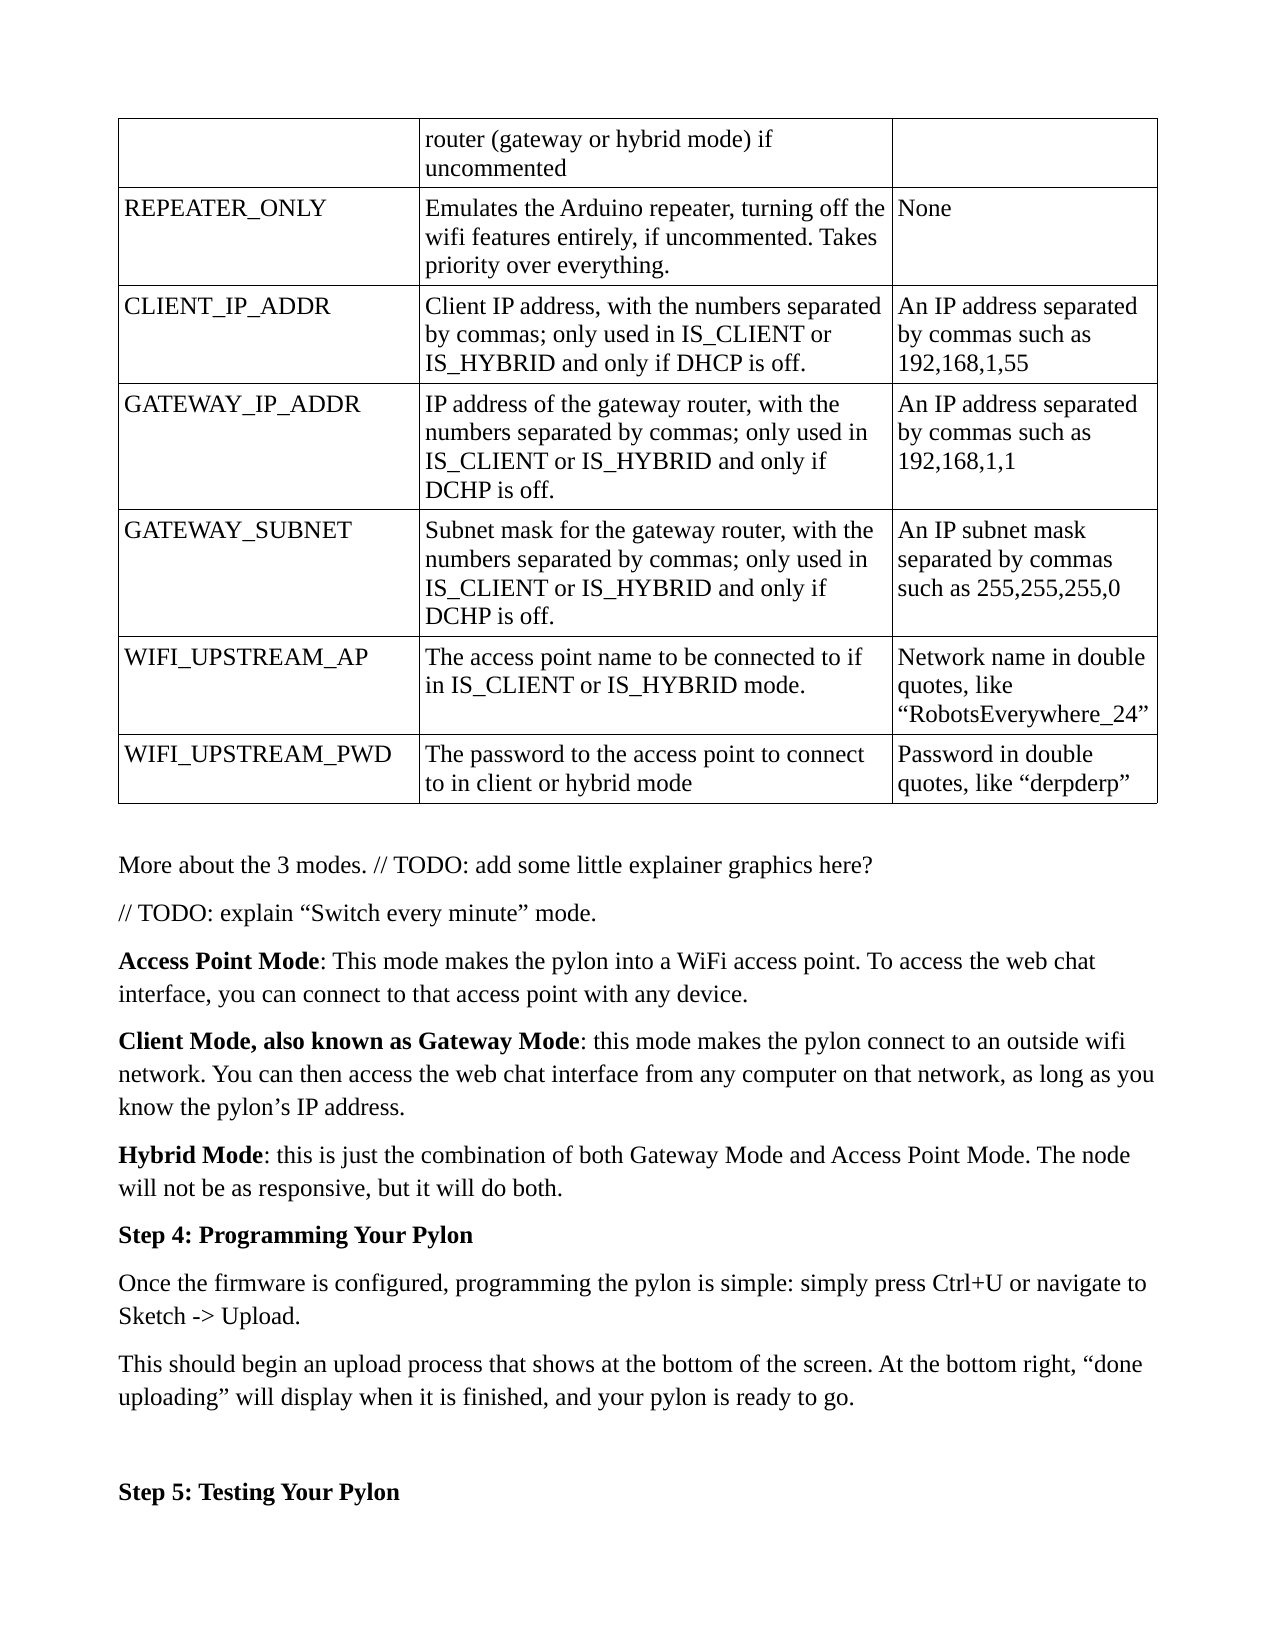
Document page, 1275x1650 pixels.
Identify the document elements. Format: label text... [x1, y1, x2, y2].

table_cell [893, 119, 1157, 187]
table_cell Password in double quotes, like “derpderp” [893, 735, 1157, 803]
table_cell GATEWAY_IP_ADDR [119, 384, 419, 509]
table_cell WIFI_UPSTREAM_PWD [119, 735, 419, 803]
table_cell IP address of the gateway router, with the numbers separated by commas; only used in IS_CLIENT or IS_HYBRID and only if DCHP is off. [420, 384, 892, 509]
table_cell Subnet mask for the gateway router, with the numbers separated by commas; only used in IS_CLIENT or IS_HYBRID and only if DCHP is off. [420, 510, 892, 636]
text Access Point Mode: This mode makes the pylon into a WiFi access point. To access the web chat interface, you can connect to that access point with any device. [118, 946, 1157, 1007]
table_cell Network name in double quotes, like “RobotsEverywhere_24” [893, 637, 1157, 734]
table_cell The password to the access point to connect to in client or hybrid mode [420, 735, 892, 803]
text Once the firmware is configured, programming the pylon is simple: simply press Ctrl+U or navigate to Sketch -> Upload. [118, 1268, 1157, 1330]
text This should begin an upload process that shows at the bottom of the screen. At the bottom right, “done uploading” will display when it is finished, and your pylon is ready to go. [118, 1349, 1157, 1411]
table_cell The access point name to be connected to if in IS_CLIENT or IS_HYBRID mode. [420, 637, 892, 734]
table_cell WIFI_UPSTREAM_AP [119, 637, 419, 734]
table_cell GATEWAY_SUBNET [119, 510, 419, 636]
text Client Mode, also known as Gateway Mode: this mode makes the pylon connect to an outside wifi network. You can then access the web chat interface from any computer on that network, as long as you know the pylon’s IP address. [118, 1026, 1157, 1121]
table_cell An IP subnet mask separated by commas such as 255,255,255,0 [893, 510, 1157, 636]
table_cell None [893, 188, 1157, 285]
table_cell Client IP address, with the numbers separated by commas; only used in IS_CLIENT or IS_HYBRID and only if DHCP is off. [420, 286, 892, 383]
text Hybrid Mode: this is just the combination of both Gateway Mode and Access Point Mode. The node will not be as responsive, but it will do both. [118, 1140, 1157, 1202]
text More about the 3 modes. // TODO: add some little explainer graphics here? [118, 851, 1157, 879]
table_cell Emulates the Arduino repeater, turning off the wifi features entirely, if uncommented. Takes priority over everything. [420, 188, 892, 285]
table_cell An IP address separated by commas such as 192,168,1,55 [893, 286, 1157, 383]
table_cell router (gateway or hybrid mode) if uncommented [420, 119, 892, 187]
table_cell [119, 119, 419, 187]
text Step 4: Programming Your Pylon [118, 1221, 1157, 1249]
text // TODO: explain “Switch every minute” mode. [118, 898, 1157, 927]
text Step 5: Testing Your Pylon [118, 1477, 1157, 1506]
table_cell CLIENT_IP_ADDR [119, 286, 419, 383]
table_cell An IP address separated by commas such as 192,168,1,1 [893, 384, 1157, 509]
table_cell REPEATER_ONLY [119, 188, 419, 285]
